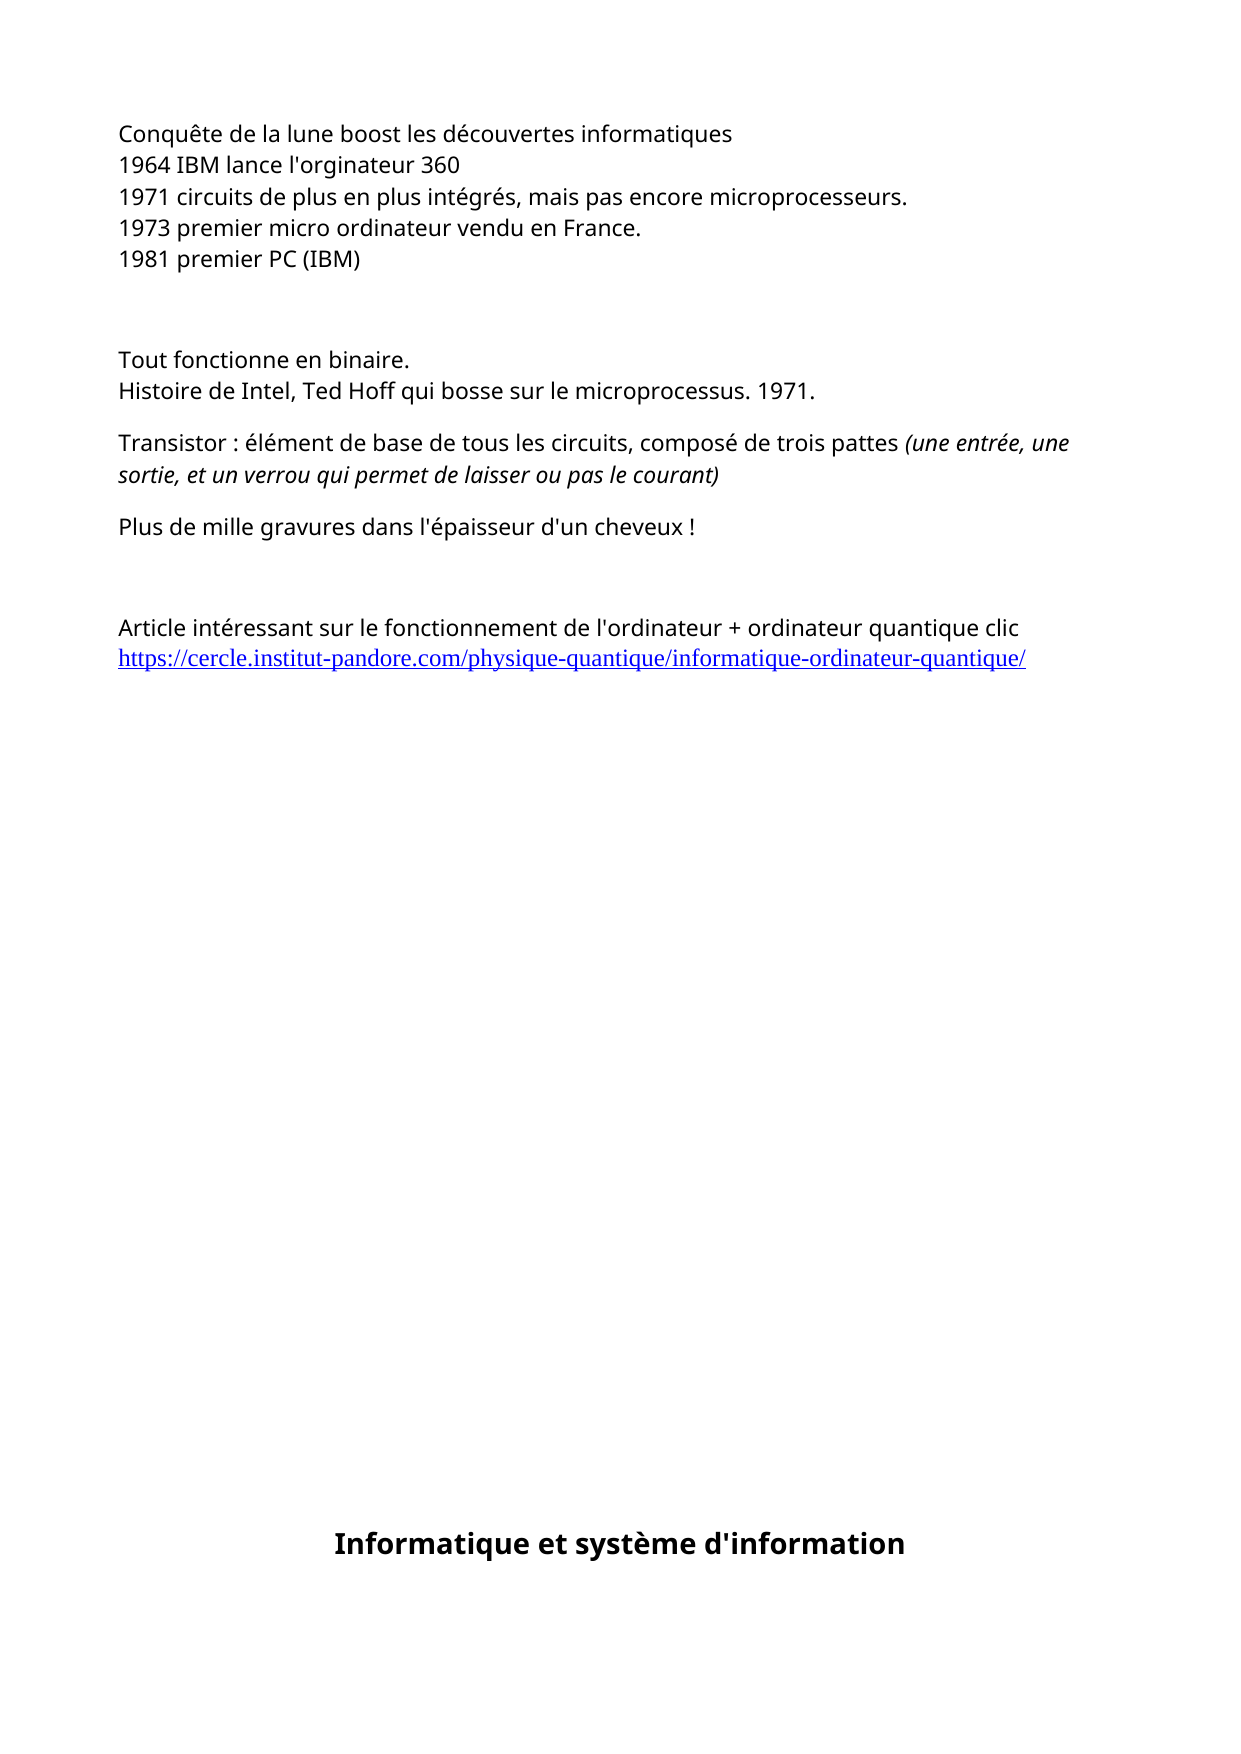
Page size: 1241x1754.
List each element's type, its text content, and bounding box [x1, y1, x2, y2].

text Conquête de la lune boost les découvertes informatiques 1964 IBM lance l'orginateur 360 1971 circuits de plus en plus intégrés, mais pas encore microprocesseurs. 1973 premier micro ordinateur vendu en France. 1981 premier PC (IBM) [118, 118, 1122, 274]
text Plus de mille gravures dans l'épaisseur d'un cheveux ! [118, 511, 1122, 542]
text Article intéressant sur le fonctionnement de l'ordinateur + ordinateur quantique clic https://cercle.institut-pandore.com/physique-quantique/informatique-ordinateur-quantique/ [118, 612, 1122, 672]
text Informatique et système d'information [118, 1523, 1122, 1563]
text Transistor : élément de base de tous les circuits, composé de trois pattes (une entrée, une sortie, et un verrou qui permet de laisser ou pas le courant) [118, 427, 1122, 490]
text Tout fonctionne en binaire. Histoire de Intel, Ted Hoff qui bosse sur le microprocessus. 1971. [118, 344, 1122, 407]
